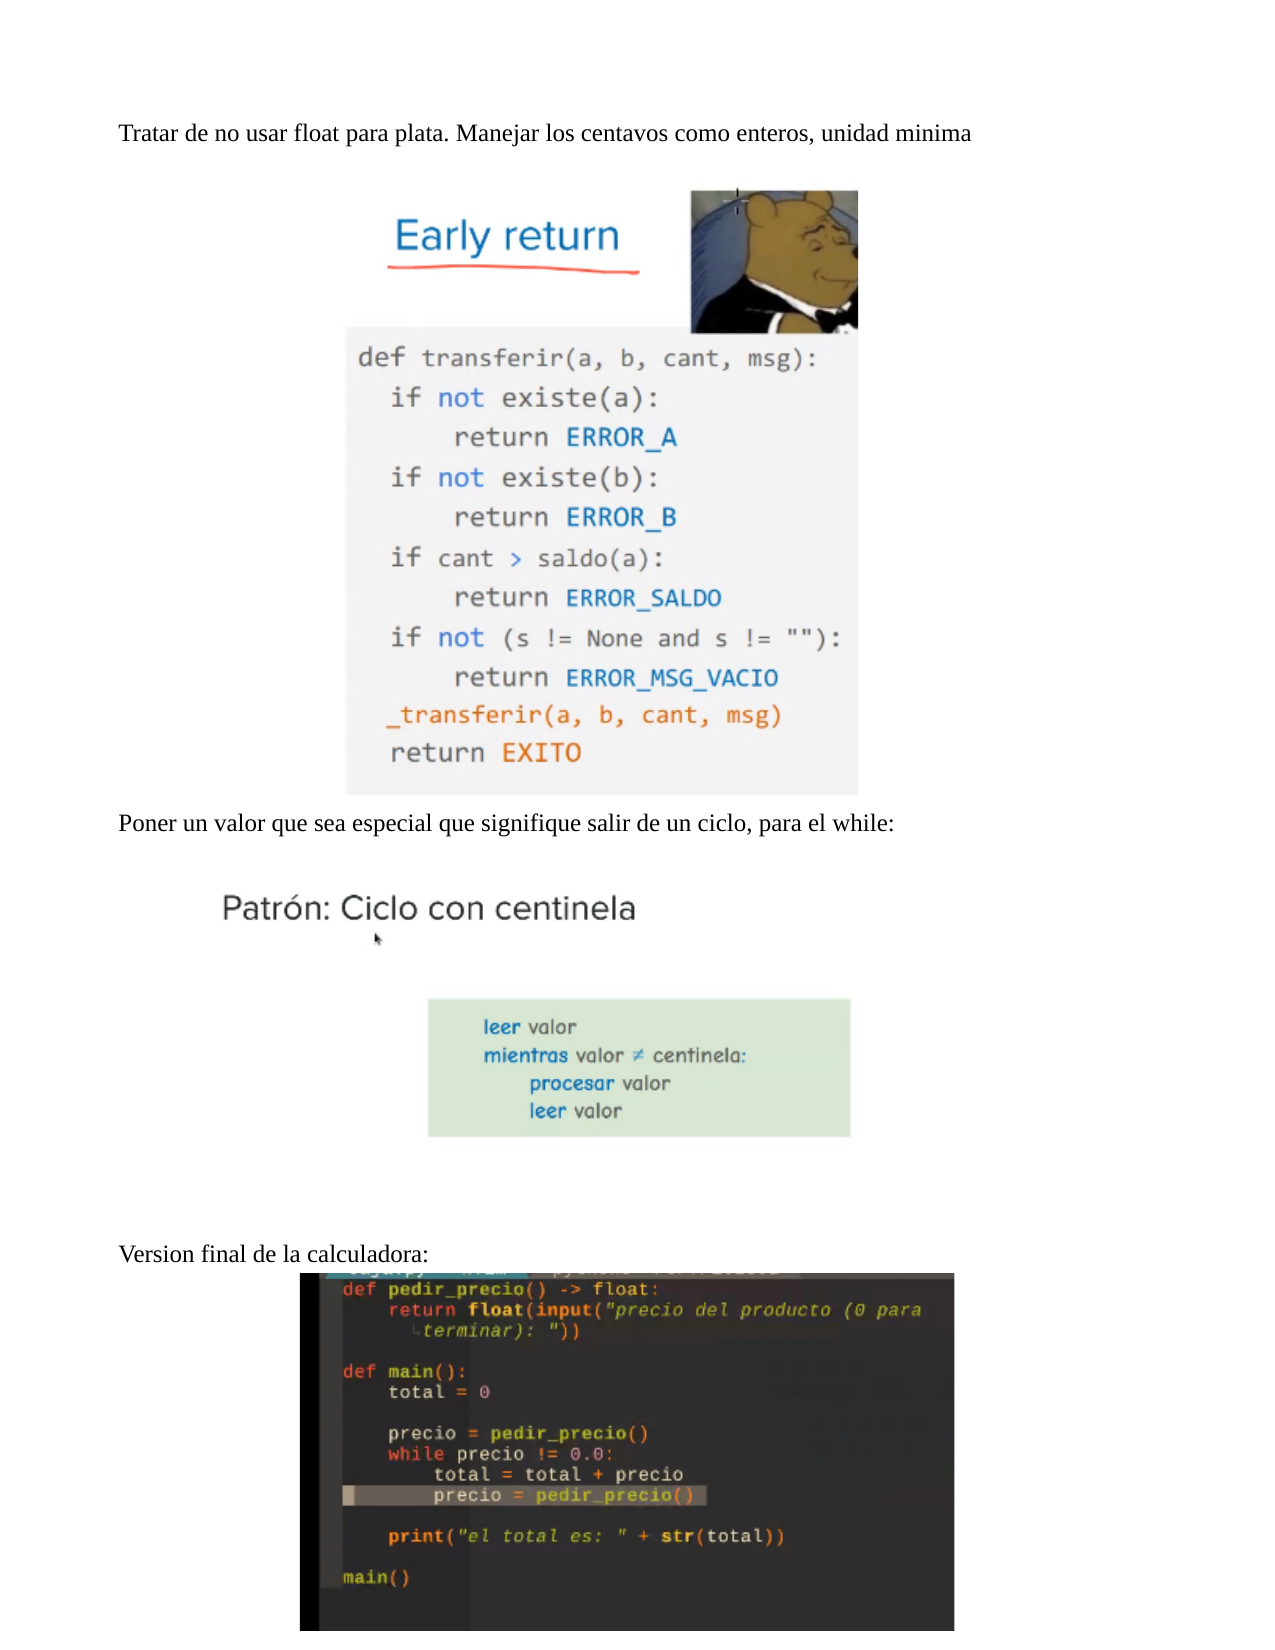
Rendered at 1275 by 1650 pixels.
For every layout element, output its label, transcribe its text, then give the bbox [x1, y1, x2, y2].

text Poner un valor que sea especial que signifique salir de un ciclo, para el while: [118, 808, 1157, 837]
picture [186, 856, 1016, 1192]
picture [299, 1273, 955, 1631]
text Version final de la calculadora: [118, 1239, 1157, 1268]
picture [341, 166, 859, 795]
text Tratar de no usar float para plata. Manejar los centavos como enteros, unidad minima [118, 118, 1157, 147]
